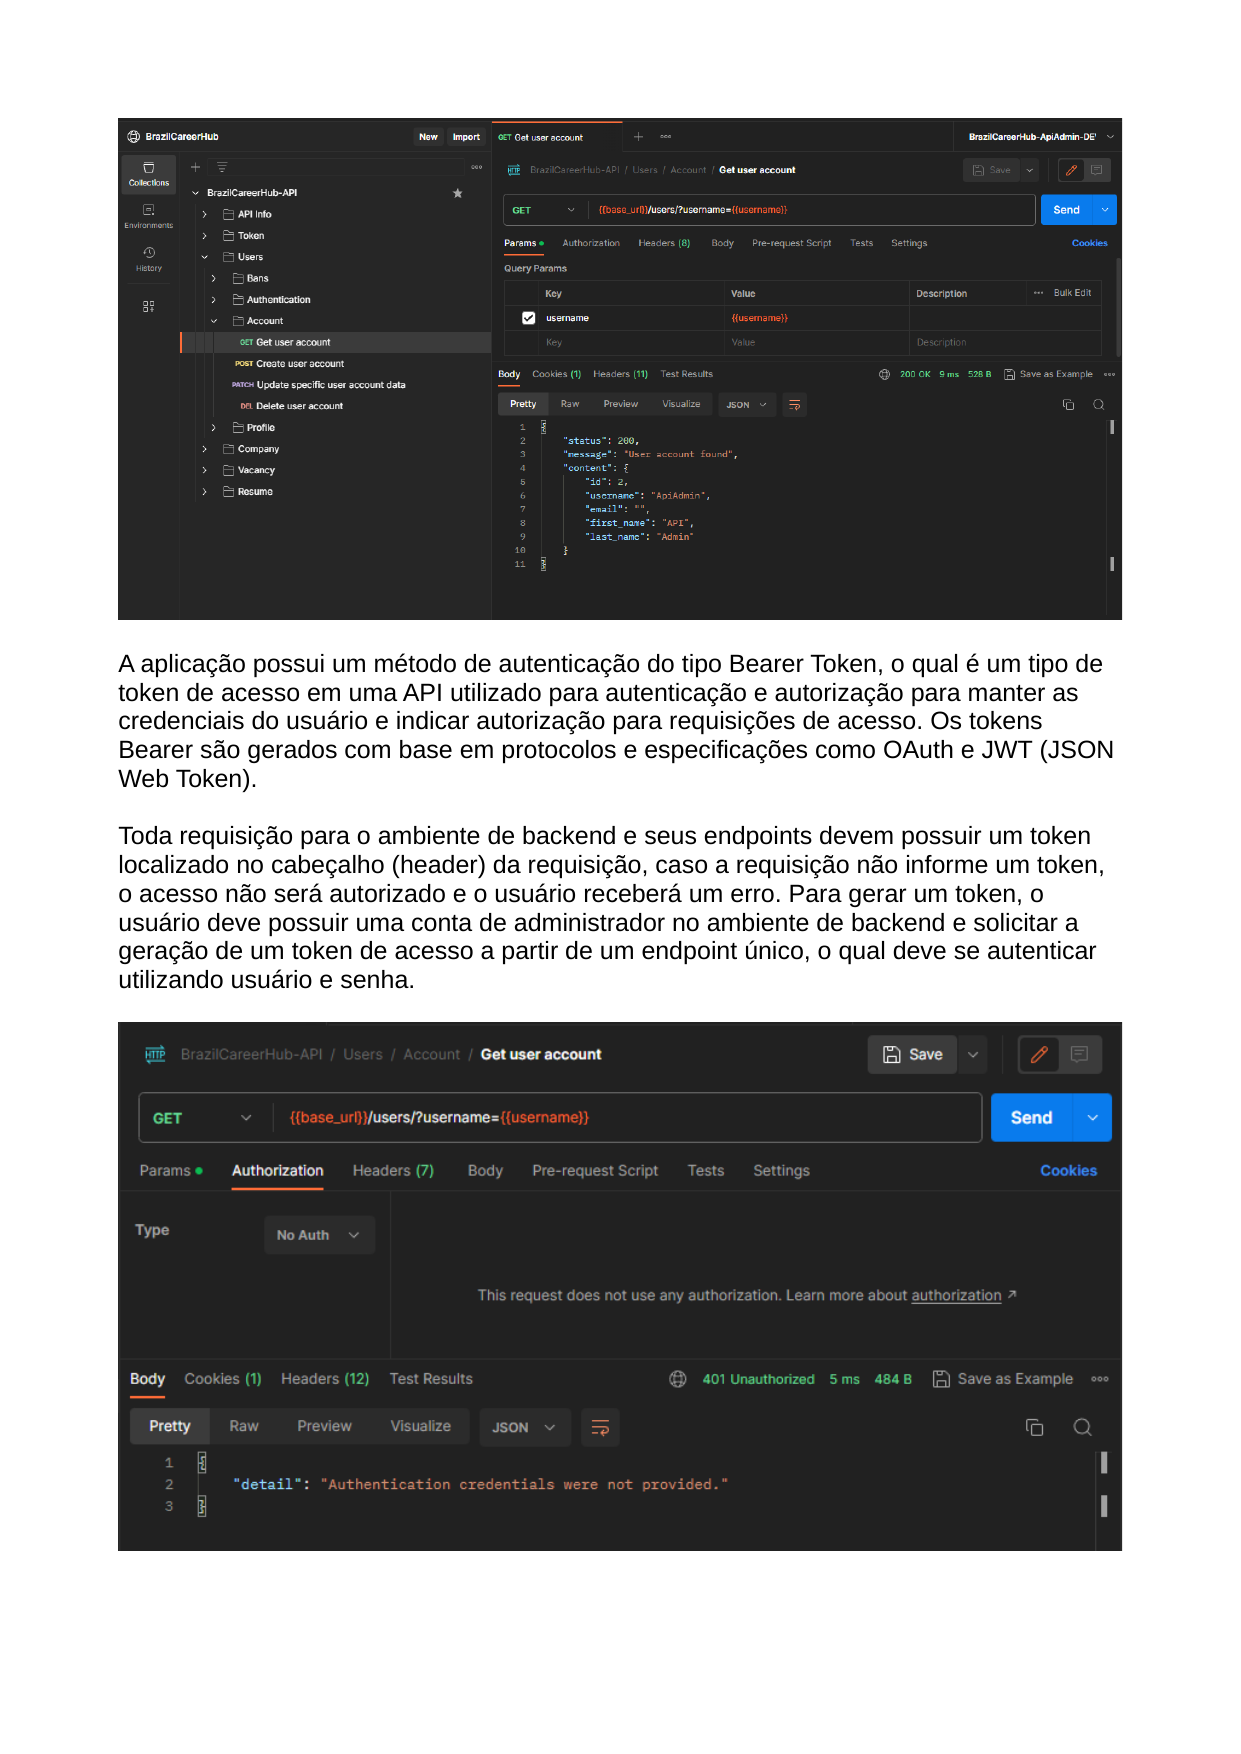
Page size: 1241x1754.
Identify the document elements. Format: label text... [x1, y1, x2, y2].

text A aplicação possui um método de autenticação do tipo Bearer Token, o qual é um tipo de token de acesso em uma API utilizado para autenticação e autorização para manter as credenciais do usuário e indicar autorização para requisições de acesso. Os tokens Bearer são gerados com base em protocolos e especificações como OAuth e JWT (JSON Web Token). [118, 649, 1122, 792]
picture [118, 118, 1123, 620]
text Toda requisição para o ambiente de backend e seus endpoints devem possuir um token localizado no cabeçalho (header) da requisição, caso a requisição não informe um token, o acesso não será autorizado e o usuário receberá um erro. Para gerar um token, o usuário deve possuir uma conta de administrador no ambiente de backend e solicitar a geração de um token de acesso a partir de um endpoint único, o qual deve se autenticar utilizando usuário e senha. [118, 821, 1122, 994]
picture [118, 1022, 1123, 1551]
